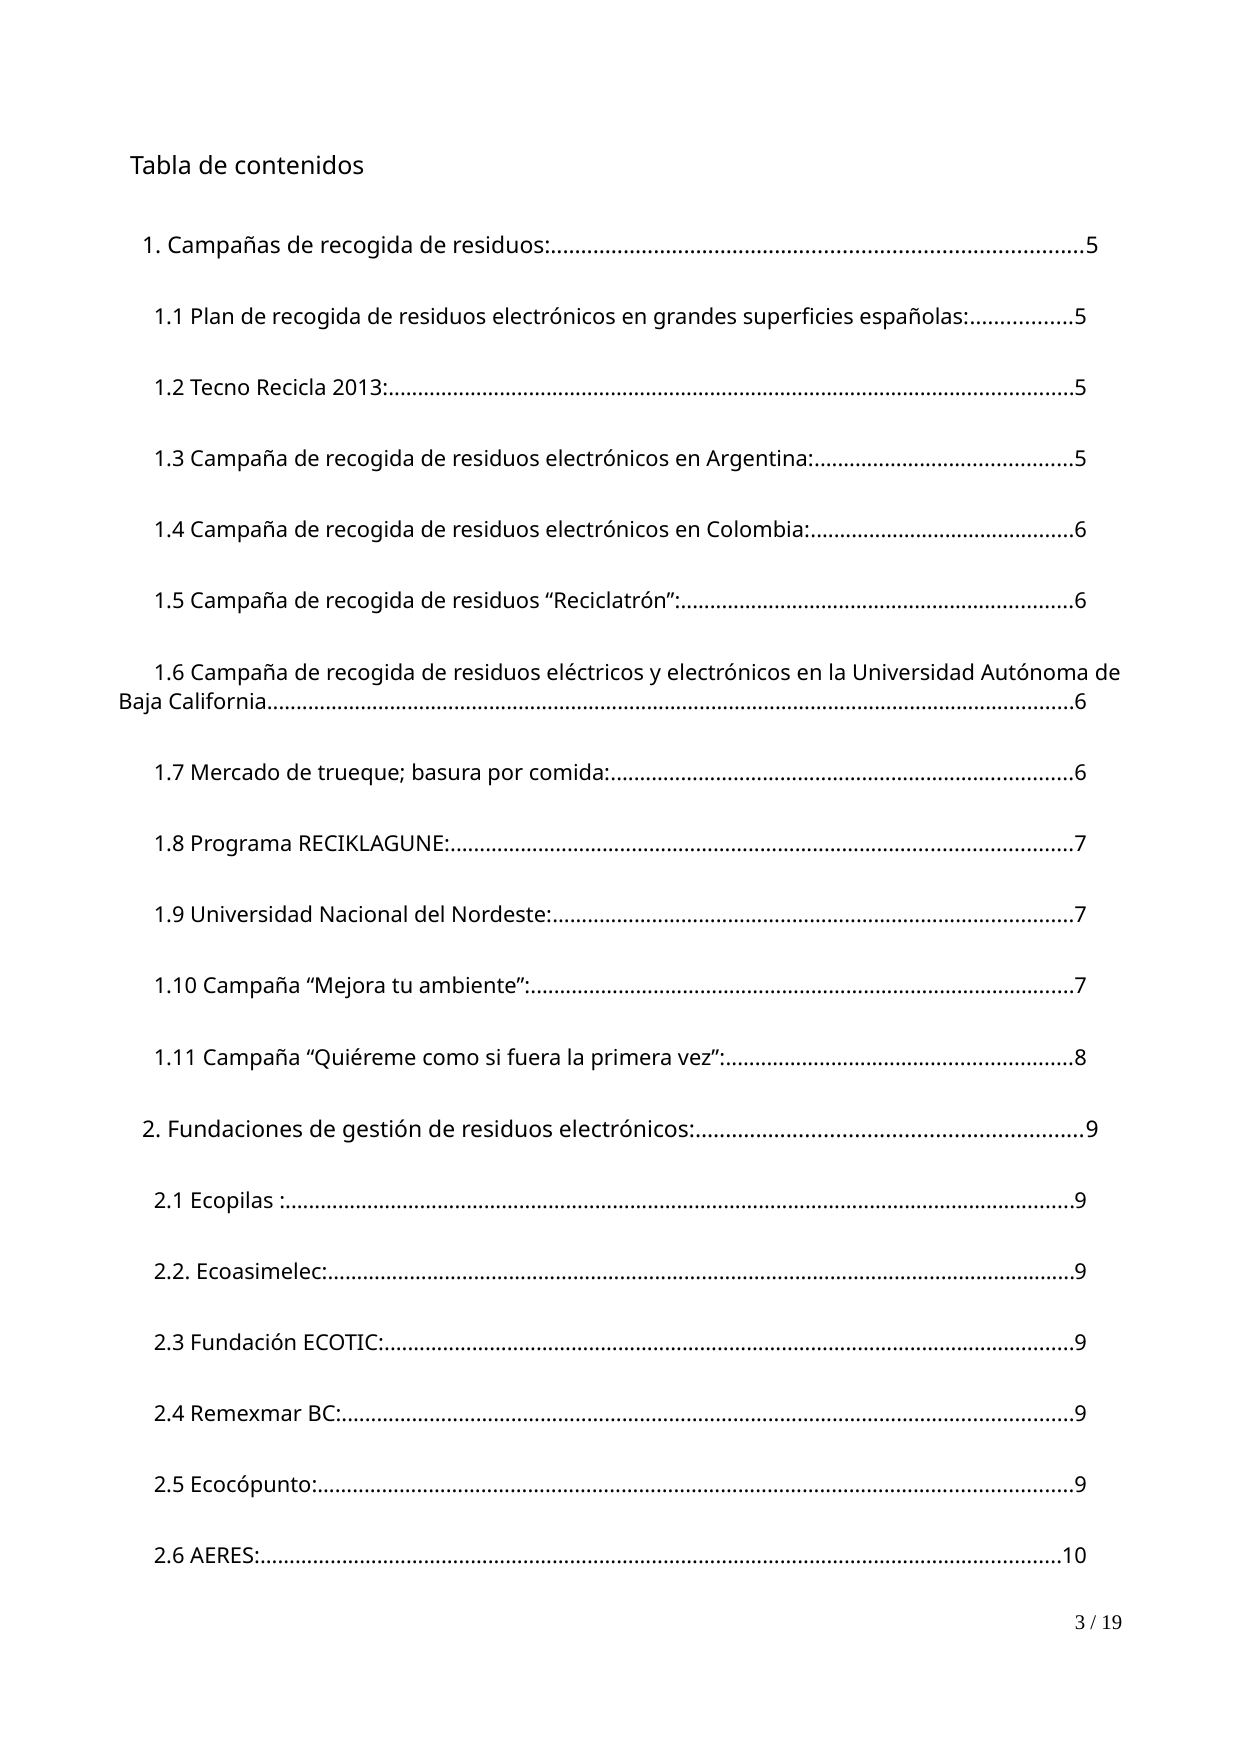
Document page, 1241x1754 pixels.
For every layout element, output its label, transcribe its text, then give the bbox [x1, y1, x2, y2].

text 1.1 Plan de recogida de residuos electrónicos en grandes superficies españolas: 5 [118, 301, 1122, 331]
text 2.6 AERES: 10 [118, 1540, 1122, 1570]
text 1.11 Campaña “Quiéreme como si fuera la primera vez”: 8 [118, 1042, 1122, 1071]
text 1.5 Campaña de recogida de residuos “Reciclatrón”: 6 [118, 586, 1122, 615]
text 1.3 Campaña de recogida de residuos electrónicos en Argentina: 5 [118, 443, 1122, 473]
text 2.5 Ecocópunto: 9 [118, 1469, 1122, 1499]
text 1.6 Campaña de recogida de residuos eléctricos y electrónicos en la Universidad Autónoma de Baja California. 6 [118, 657, 1122, 716]
text 1.9 Universidad Nacional del Nordeste: 7 [118, 899, 1122, 929]
text 2.2. Ecoasimelec: 9 [118, 1256, 1122, 1286]
text 1.10 Campaña “Mejora tu ambiente”: 7 [118, 971, 1122, 1000]
text 2. Fundaciones de gestión de residuos electrónicos: 9 [118, 1113, 1122, 1144]
text 1.7 Mercado de trueque; basura por comida: 6 [118, 757, 1122, 787]
text 1.8 Programa RECIKLAGUNE: 7 [118, 828, 1122, 858]
text Tabla de contenidos [118, 148, 1122, 182]
text 1.4 Campaña de recogida de residuos electrónicos en Colombia: 6 [118, 514, 1122, 544]
text 1.2 Tecno Recicla 2013: 5 [118, 372, 1122, 402]
text 1. Campañas de recogida de residuos: 5 [118, 229, 1122, 260]
text 2.1 Ecopilas : 9 [118, 1185, 1122, 1215]
text 2.3 Fundación ECOTIC: 9 [118, 1327, 1122, 1357]
text 2.4 Remexmar BC: 9 [118, 1398, 1122, 1428]
